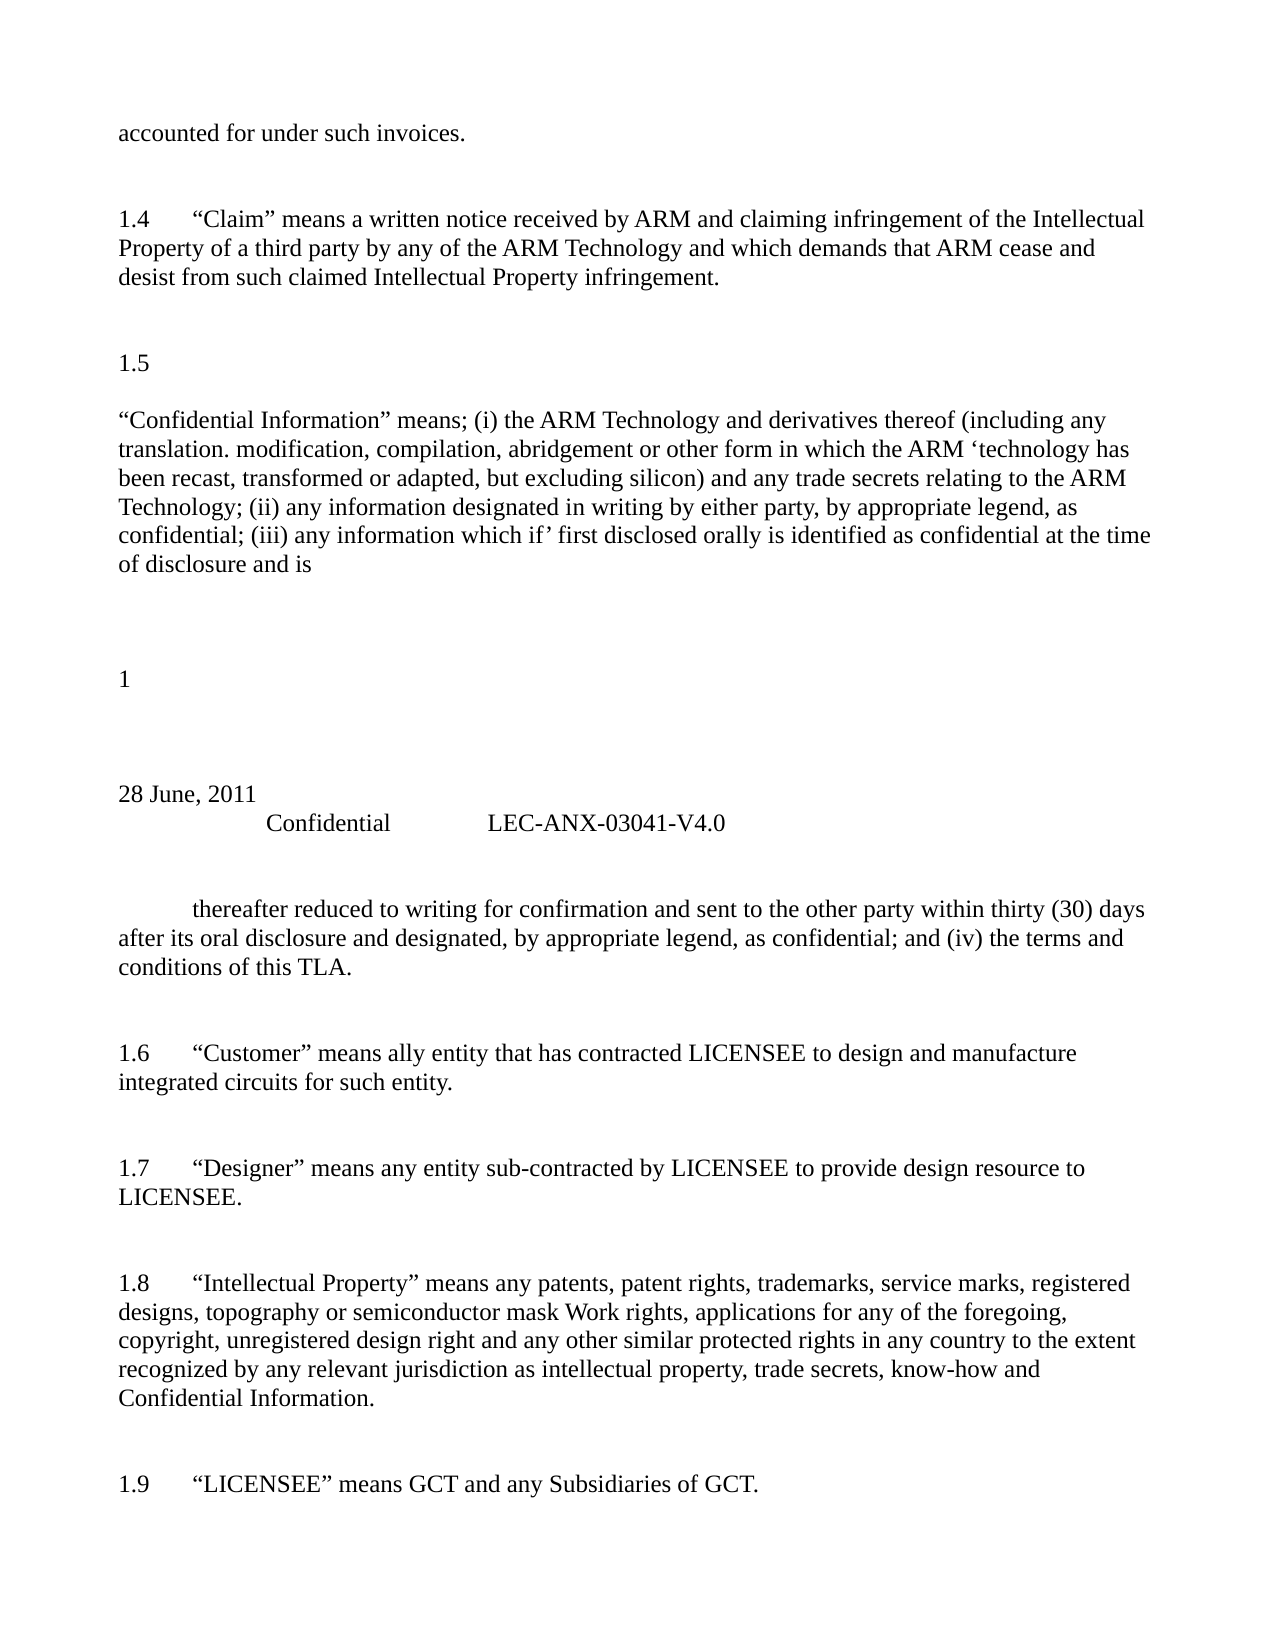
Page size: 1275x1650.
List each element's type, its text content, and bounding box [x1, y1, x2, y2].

text 1.4 “Claim” means a written notice received by ARM and claiming infringement of the Intellectual Property of a third party by any of the ARM Technology and which demands that ARM cease and desist from such claimed Intellectual Property infringement. [118, 204, 1157, 291]
text accounted for under such invoices. [118, 118, 1157, 147]
text 28 June, 2011 [118, 779, 1157, 808]
text thereafter reduced to writing for confirmation and sent to the other party within thirty (30) days after its oral disclosure and designated, by appropriate legend, as confidential; and (iv) the terms and conditions of this TLA. [118, 894, 1157, 981]
text 1.7 “Designer” means any entity sub-contracted by LICENSEE to provide design resource to LICENSEE. [118, 1153, 1157, 1211]
text “Confidential Information” means; (i) the ARM Technology and derivatives thereof (including any translation. modification, compilation, abridgement or other form in which the ARM ‘technology has been recast, transformed or adapted, but excluding silicon) and any trade secrets relating to the ARM Technology; (ii) any information designated in writing by either party, by appropriate legend, as confidential; (iii) any information which if’ first disclosed orally is identified as confidential at the time of disclosure and is [118, 406, 1157, 578]
text 1.8 “Intellectual Property” means any patents, patent rights, trademarks, service marks, registered designs, topography or semiconductor mask Work rights, applications for any of the foregoing, copyright, unregistered design right and any other similar protected rights in any country to the extent recognized by any relevant jurisdiction as intellectual property, trade secrets, know-how and Confidential Information. [118, 1268, 1157, 1412]
text 1.5 [118, 348, 1157, 377]
text Confidential LEC-ANX-03041-V4.0 [118, 808, 1157, 837]
text 1.6 “Customer” means ally entity that has contracted LICENSEE to design and manufacture integrated circuits for such entity. [118, 1038, 1157, 1096]
text 1 [118, 664, 1157, 693]
text 1.9 “LICENSEE” means GCT and any Subsidiaries of GCT. [118, 1469, 1157, 1498]
